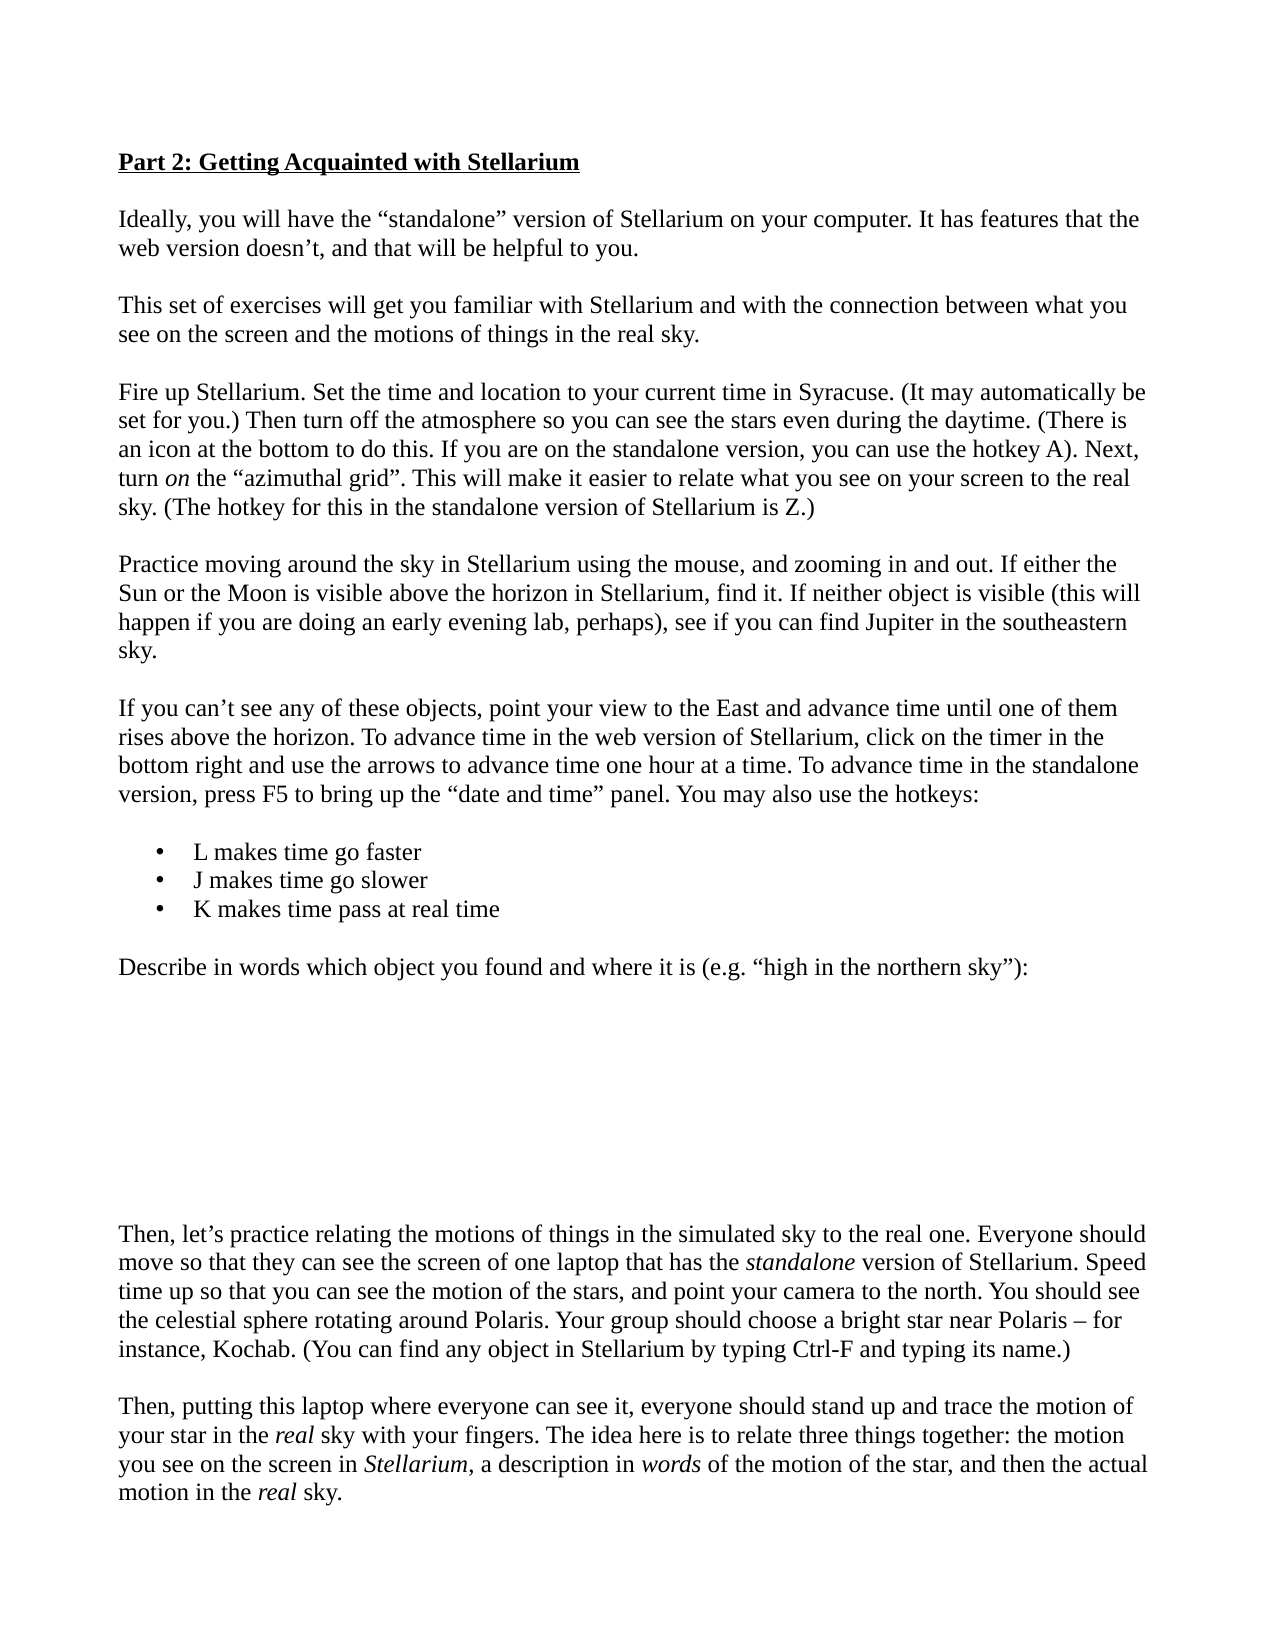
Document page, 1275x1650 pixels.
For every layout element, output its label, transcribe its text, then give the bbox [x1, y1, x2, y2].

text If you can’t see any of these objects, point your view to the East and advance time until one of them rises above the horizon. To advance time in the web version of Stellarium, click on the timer in the bottom right and use the arrows to advance time one hour at a time. To advance time in the standalone version, press F5 to bring up the “date and time” panel. You may also use the hotkeys: [118, 693, 1157, 808]
text Part 2: Getting Acquainted with Stellarium [118, 147, 1157, 176]
text Ideally, you will have the “standalone” version of Stellarium on your computer. It has features that the web version doesn’t, and that will be helpful to you. [118, 204, 1157, 262]
list L makes time go faster [156, 837, 1157, 866]
text Practice moving around the sky in Stellarium using the mouse, and zooming in and out. If either the Sun or the Moon is visible above the horizon in Stellarium, find it. If neither object is visible (this will happen if you are doing an early evening lab, perhaps), see if you can find Jupiter in the southeastern sky. [118, 549, 1157, 664]
text Then, putting this laptop where everyone can see it, everyone should stand up and trace the motion of your star in the real sky with your fingers. The idea here is to relate three things together: the motion you see on the screen in Stellarium, a description in words of the motion of the star, and then the actual motion in the real sky. [118, 1391, 1157, 1506]
text Describe in words which object you found and where it is (e.g. “high in the northern sky”): [118, 952, 1157, 981]
text Then, let’s practice relating the motions of things in the simulated sky to the real one. Everyone should move so that they can see the screen of one laptop that has the standalone version of Stellarium. Speed time up so that you can see the motion of the stars, and point your camera to the north. You should see the celestial sphere rotating around Polaris. Your group should choose a bright star near Polaris – for instance, Kochab. (You can find any object in Stellarium by typing Ctrl-F and typing its name.) [118, 1219, 1157, 1362]
list J makes time go slower [156, 866, 1157, 894]
list K makes time pass at real time [156, 894, 1157, 923]
table_header [127, 1038, 1158, 1104]
text This set of exercises will get you familiar with Stellarium and with the connection between what you see on the screen and the motions of things in the real sky. [118, 291, 1157, 348]
text Fire up Stellarium. Set the time and location to your current time in Syracuse. (It may automatically be set for you.) Then turn off the atmosphere so you can see the stars even during the daytime. (There is an icon at the bottom to do this. If you are on the standalone version, you can use the hotkey A). Next, turn on the “azimuthal grid”. This will make it easier to relate what you see on your screen to the real sky. (The hotkey for this in the standalone version of Stellarium is Z.) [118, 377, 1157, 521]
